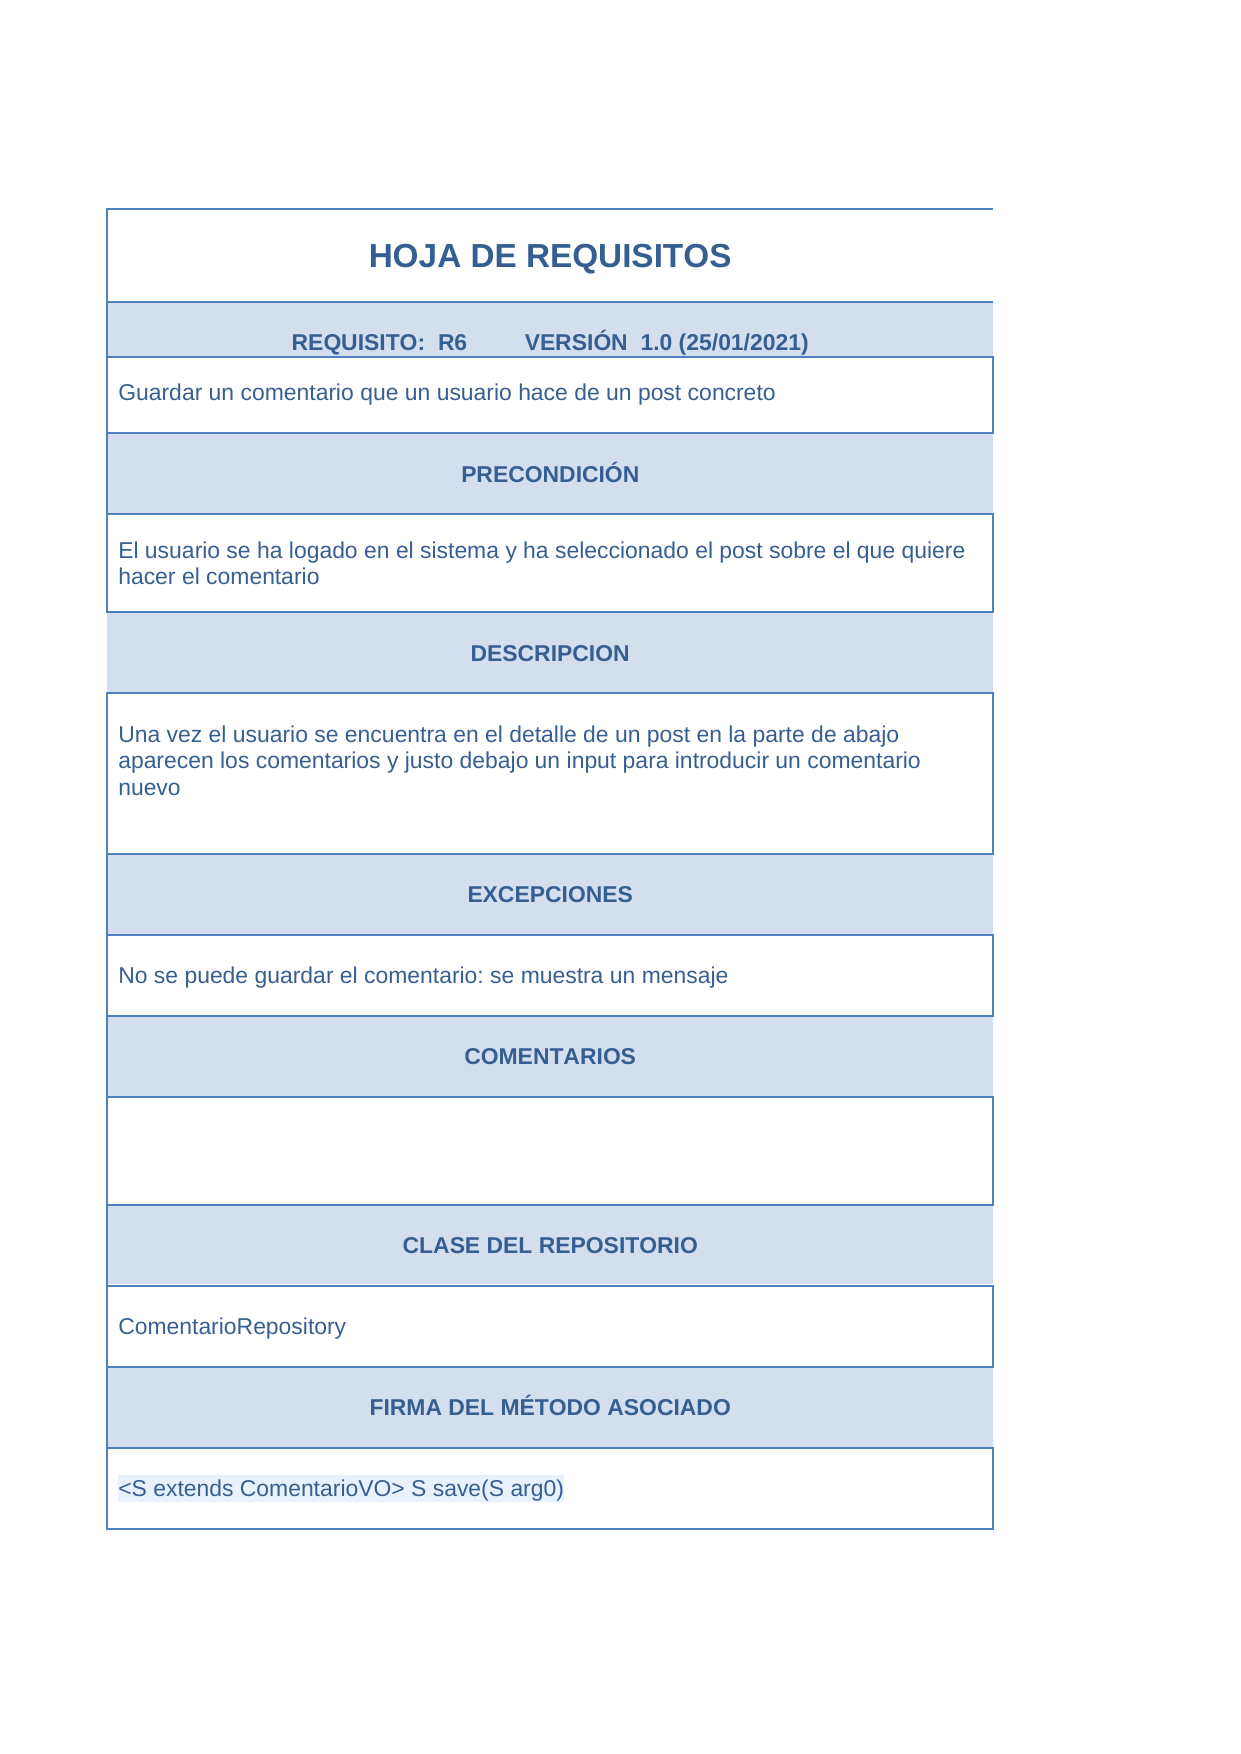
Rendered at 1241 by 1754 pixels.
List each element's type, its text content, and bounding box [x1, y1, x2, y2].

table_cell CLASE DEL REPOSITORIO [108, 1206, 993, 1284]
table_header HOJA DE REQUISITOS [108, 210, 993, 301]
table_cell [108, 1098, 992, 1203]
table_cell COMENTARIOS [108, 1017, 993, 1096]
table_cell <S extends ComentarioVO> S save(S arg0) [108, 1449, 992, 1528]
table_cell EXCEPCIONES [108, 855, 993, 934]
table_cell PRECONDICIÓN [108, 434, 993, 513]
table_cell ComentarioRepository [108, 1287, 992, 1366]
table_cell REQUISITO: R6 VERSIÓN 1.0 (25/01/2021) [108, 303, 993, 356]
table_cell No se puede guardar el comentario: se muestra un mensaje [108, 936, 992, 1015]
table_cell FIRMA DEL MÉTODO ASOCIADO [108, 1368, 993, 1447]
table_cell Una vez el usuario se encuentra en el detalle de un post en la parte de abajo aparecen los comentarios y justo debajo un input para introducir un comentario nuevo [108, 694, 992, 852]
table_cell El usuario se ha logado en el sistema y ha seleccionado el post sobre el que quiere hacer el comentario [108, 515, 992, 611]
table_cell DESCRIPCION [107, 613, 993, 692]
table_cell Guardar un comentario que un usuario hace de un post concreto [108, 358, 992, 432]
